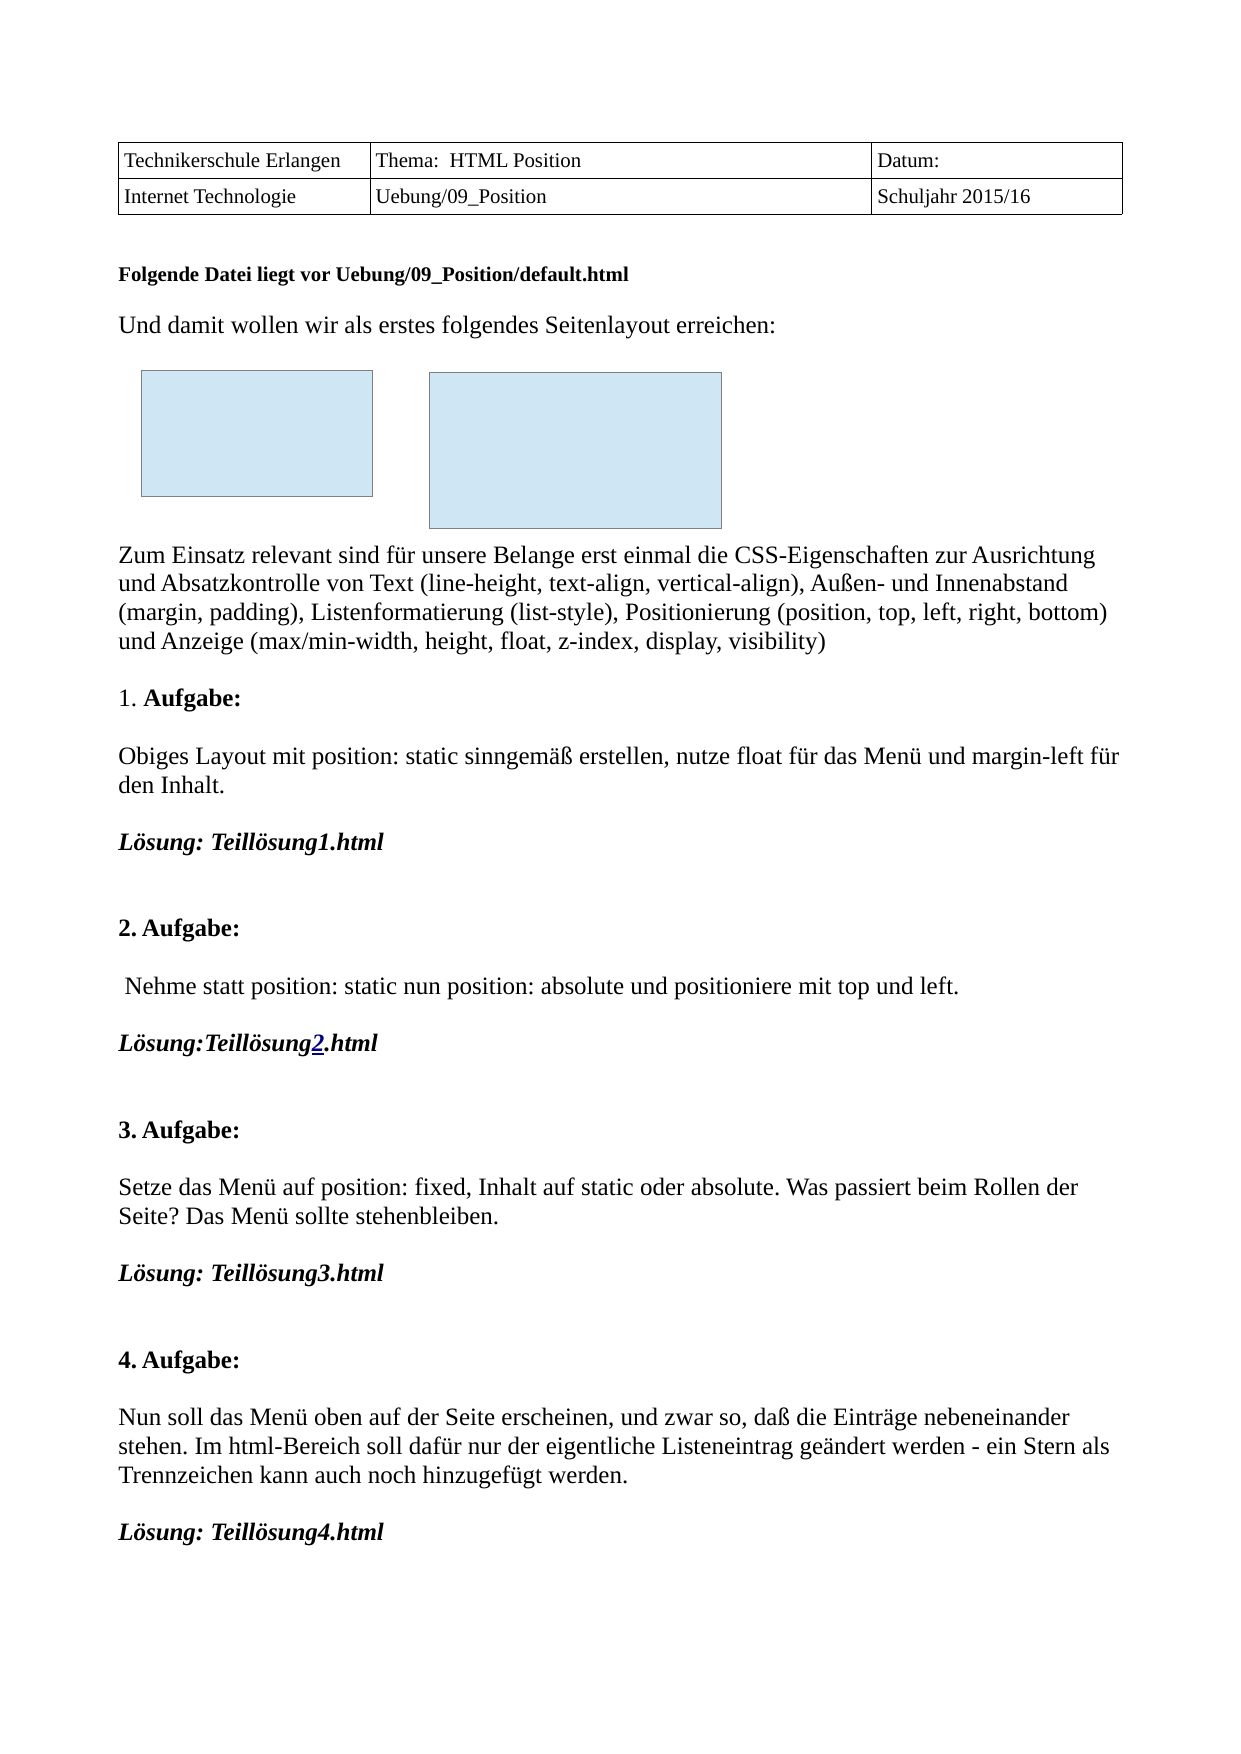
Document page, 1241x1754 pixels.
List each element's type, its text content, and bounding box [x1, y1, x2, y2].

text Und damit wollen wir als erstes folgendes Seitenlayout erreichen: [118, 310, 1122, 338]
text 2. Aufgabe: [118, 913, 1122, 942]
text Nun soll das Menü oben auf der Seite erscheinen, und zwar so, daß die Einträge nebeneinander stehen. Im html-Bereich soll dafür nur der eigentliche Listeneintrag geändert werden - ein Stern als Trennzeichen kann auch noch hinzugefügt werden. [118, 1402, 1122, 1488]
text 4. Aufgabe: [118, 1345, 1122, 1373]
text Lösung: Teillösung1.html [118, 827, 1122, 856]
table_cell Schuljahr 2015/16 [872, 179, 1122, 213]
text Setze das Menü auf position: fixed, Inhalt auf static oder absolute. Was passiert beim Rollen der Seite? Das Menü sollte stehenbleiben. [118, 1172, 1122, 1230]
text Zum Einsatz relevant sind für unsere Belange erst einmal die CSS-Eigenschaften zur Ausrichtung und Absatzkontrolle von Text (line-height, text-align, vertical-align), Außen- und Innenabstand (margin, padding), Listenformatierung (list-style), Positionierung (position, top, left, right, bottom) und Anzeige (max/min-width, height, float, z-index, display, visibility) [118, 540, 1122, 655]
table_header Thema: HTML Position [371, 143, 871, 178]
table_cell Uebung/09_Position [371, 179, 871, 213]
text 3. Aufgabe: [118, 1115, 1122, 1143]
table_cell Internet Technologie [119, 179, 370, 213]
text Lösung: Teillösung3.html [118, 1258, 1122, 1287]
table_header Datum: [872, 143, 1122, 178]
text Lösung: Teillösung4.html [118, 1517, 1122, 1546]
table_header Technikerschule Erlangen [119, 143, 370, 178]
text Lösung:Teillösung2.html [118, 1028, 1122, 1057]
text Folgende Datei liegt vor Uebung/09_Position/default.html [118, 262, 1122, 286]
text Nehme statt position: static nun position: absolute und positioniere mit top und left. [118, 971, 1122, 1000]
text Obiges Layout mit position: static sinngemäß erstellen, nutze float für das Menü und margin-left für den Inhalt. [118, 741, 1122, 798]
text 1. Aufgabe: [118, 683, 1122, 712]
